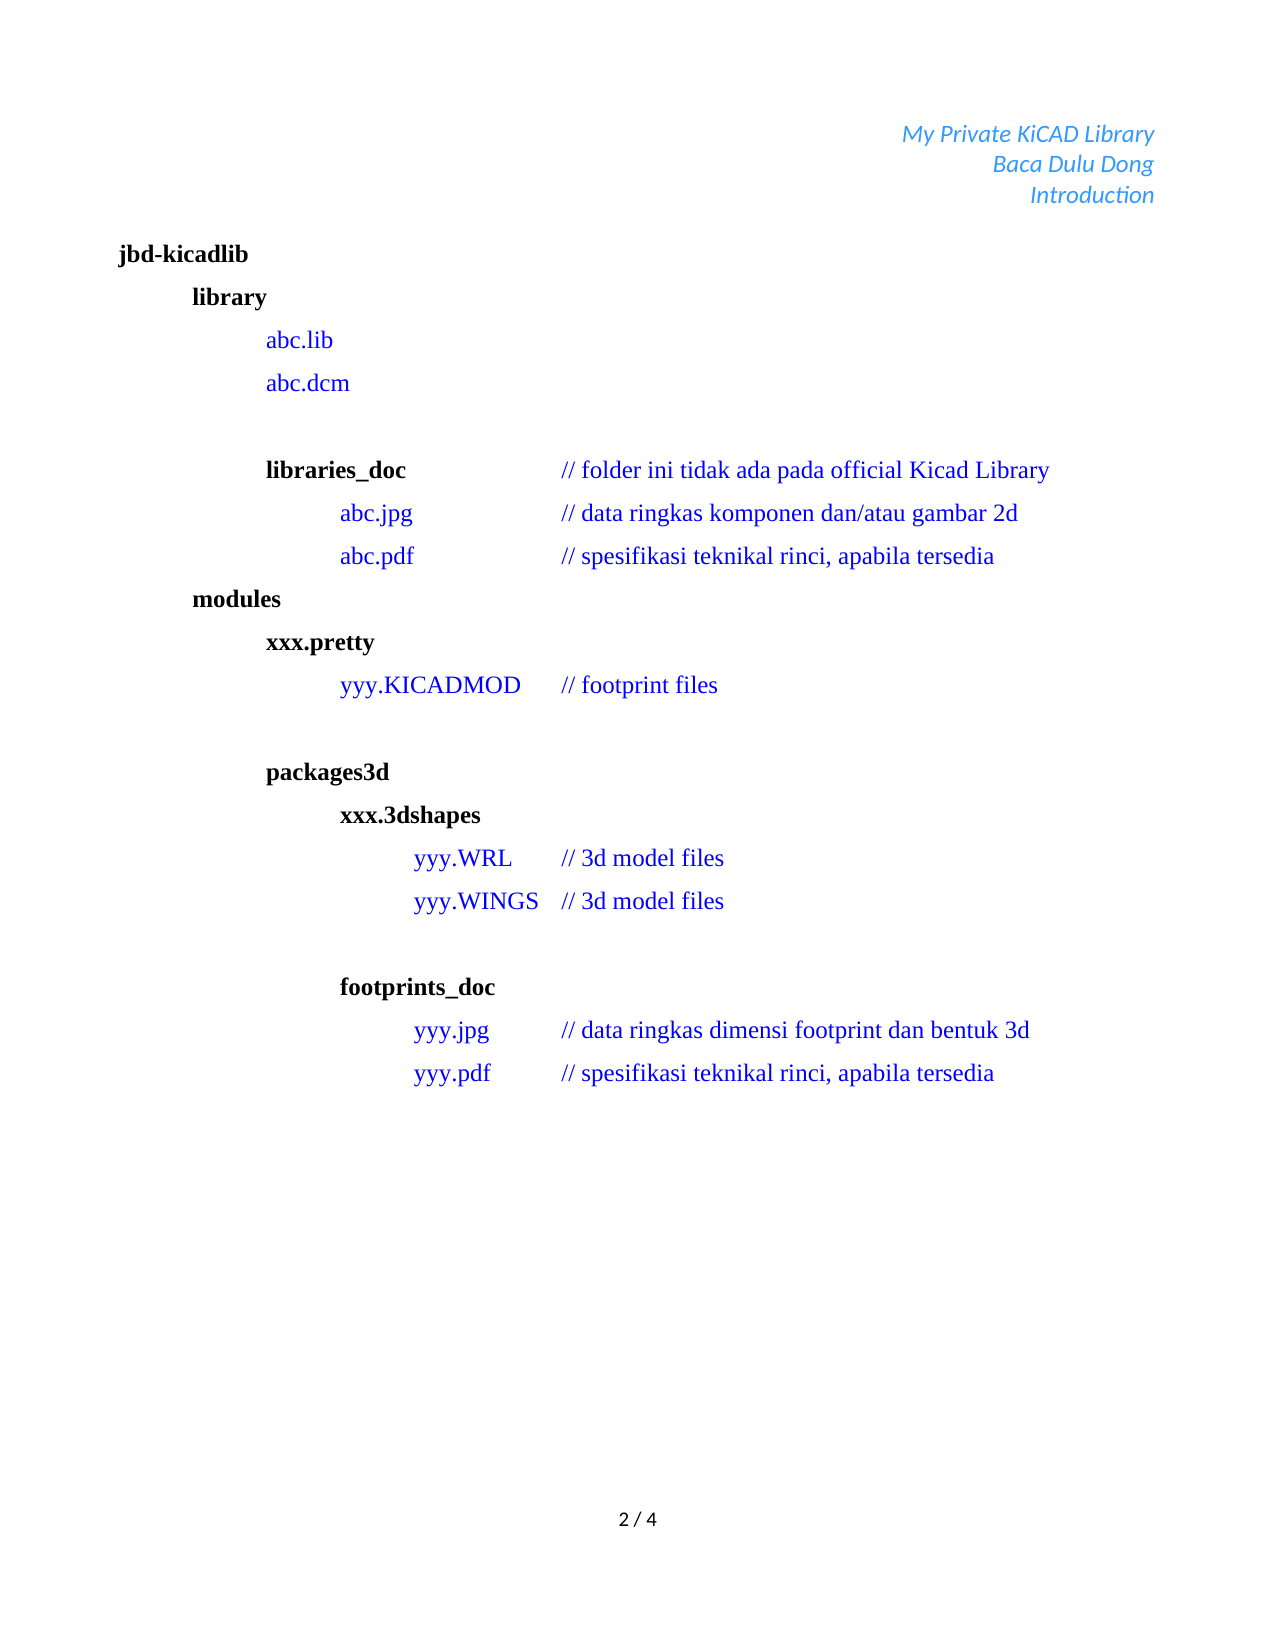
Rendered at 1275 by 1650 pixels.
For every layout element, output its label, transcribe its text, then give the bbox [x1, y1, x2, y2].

text abc.dcm [118, 368, 1157, 397]
text yyy.pdf // spesifikasi teknikal rinci, apabila tersedia [118, 1058, 1157, 1087]
text packages3d [118, 757, 1157, 785]
text yyy.KICADMOD // footprint files [118, 670, 1157, 699]
text library [118, 282, 1157, 311]
text libraries_doc // folder ini tidak ada pada official Kicad Library [118, 455, 1157, 483]
text abc.lib [118, 325, 1157, 354]
text yyy.WRL // 3d model files [118, 843, 1157, 872]
text abc.pdf // spesifikasi teknikal rinci, apabila tersedia [118, 541, 1157, 570]
text footprints_doc [118, 972, 1157, 1001]
text xxx.3dshapes [118, 800, 1157, 828]
text jbd-kicadlib [118, 239, 1157, 268]
text abc.jpg // data ringkas komponen dan/atau gambar 2d [118, 498, 1157, 527]
text modules [118, 584, 1157, 613]
text yyy.jpg // data ringkas dimensi footprint dan bentuk 3d [118, 1015, 1157, 1044]
text xxx.pretty [118, 627, 1157, 656]
text yyy.WINGS // 3d model files [118, 886, 1157, 915]
